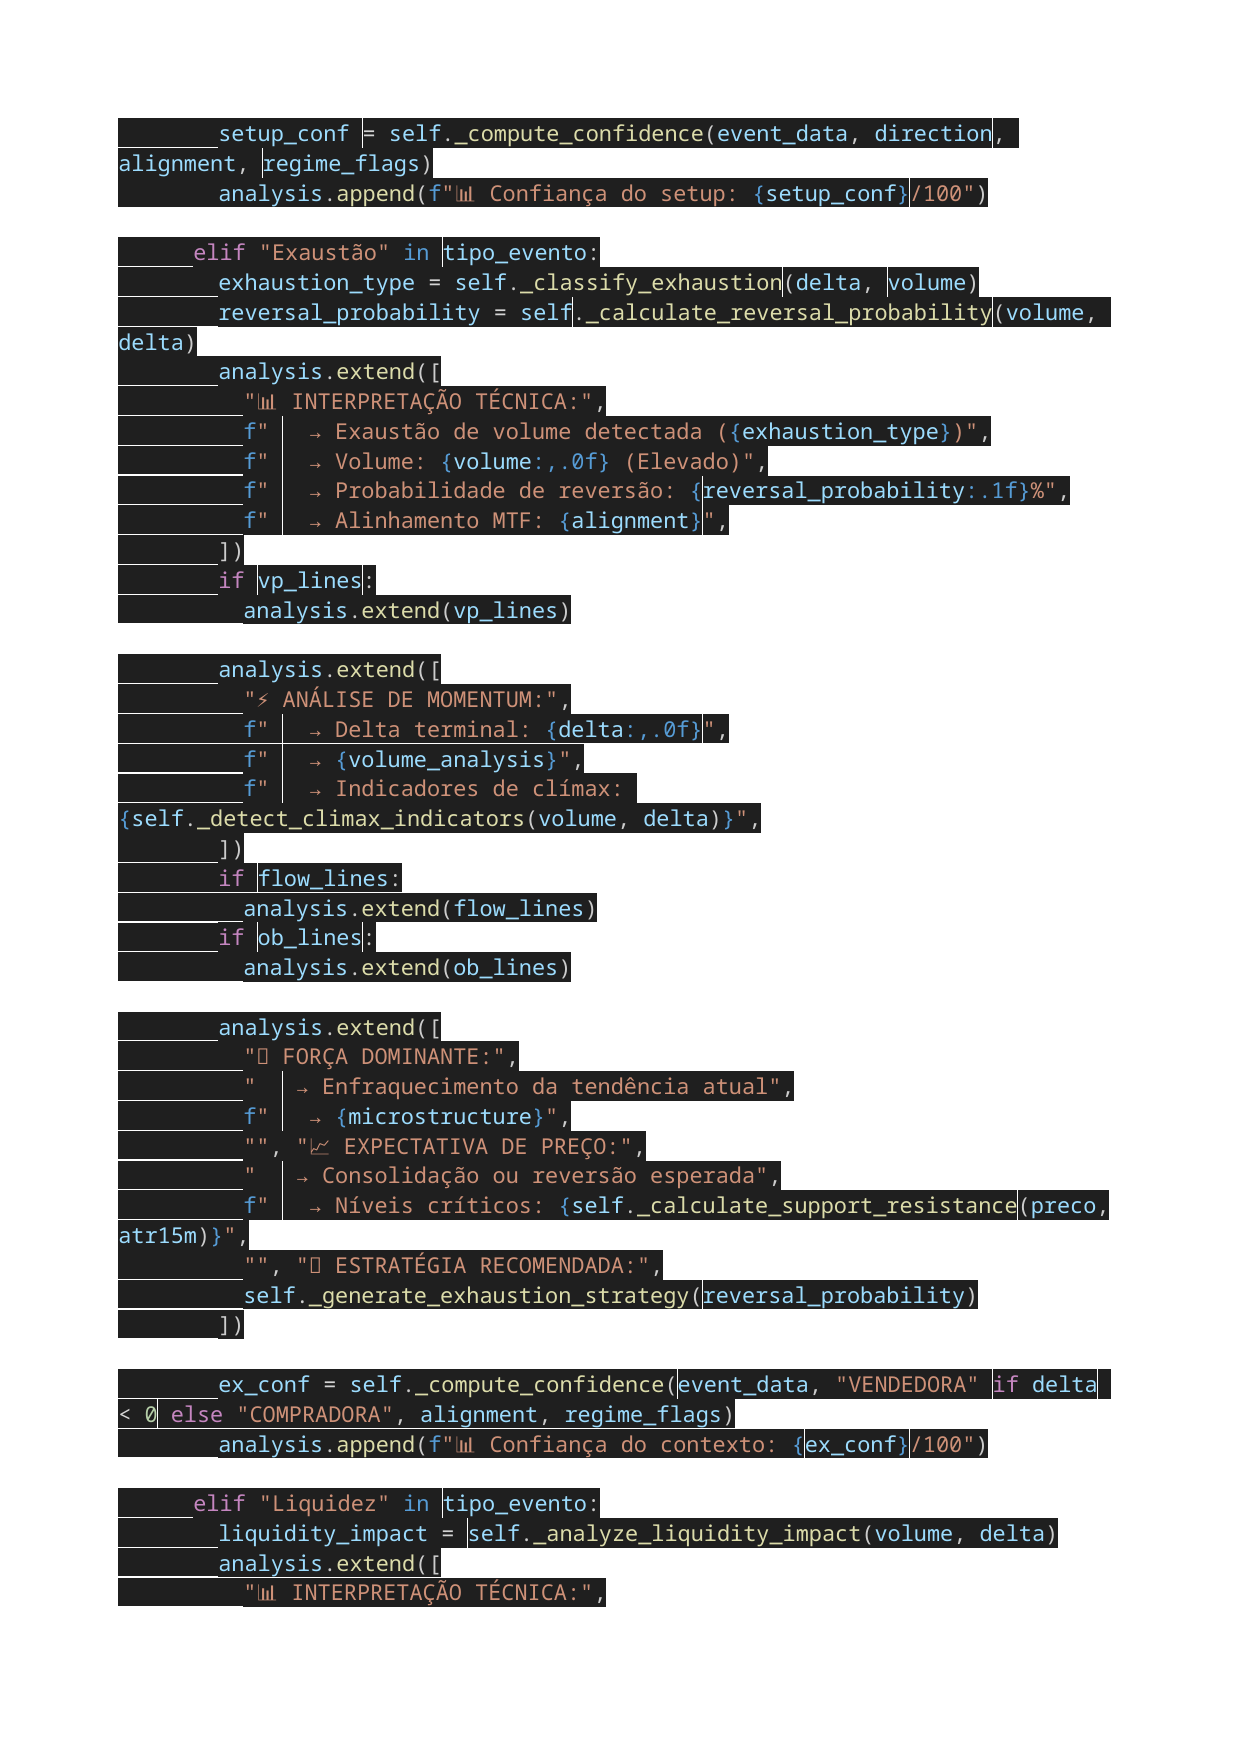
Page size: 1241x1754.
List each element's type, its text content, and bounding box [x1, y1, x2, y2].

text "📊 INTERPRETAÇÃO TÉCNICA:", [118, 386, 1122, 416]
text ]) [118, 833, 1122, 863]
text "", "📈 EXPECTATIVA DE PREÇO:", [118, 1131, 1122, 1161]
text analysis.extend([ [118, 356, 1122, 386]
text analysis.extend(ob_lines) [118, 952, 1122, 982]
text if flow_lines: [118, 863, 1122, 892]
text analysis.extend(flow_lines) [118, 892, 1122, 922]
text "🎯 FORÇA DOMINANTE:", [118, 1041, 1122, 1071]
text reversal_probability = self._calculate_reversal_probability(volume, delta) [118, 297, 1122, 356]
text analysis.append(f"📊 Confiança do setup: {setup_conf}/100") [118, 178, 1122, 207]
text f" → Alinhamento MTF: {alignment}", [118, 505, 1122, 535]
text ex_conf = self._compute_confidence(event_data, "VENDEDORA" if delta < 0 else "COMPRADORA", alignment, regime_flags) [118, 1369, 1122, 1428]
text " → Consolidação ou reversão esperada", [118, 1161, 1122, 1190]
text analysis.extend([ [118, 1012, 1122, 1041]
text analysis.extend([ [118, 1548, 1122, 1577]
text elif "Liquidez" in tipo_evento: [118, 1488, 1122, 1518]
text f" → Volume: {volume:,.0f} (Elevado)", [118, 446, 1122, 476]
text analysis.extend([ [118, 654, 1122, 684]
text f" → Indicadores de clímax: {self._detect_climax_indicators(volume, delta)}", [118, 773, 1122, 833]
text f" → Níveis críticos: {self._calculate_support_resistance(preco, atr15m)}", [118, 1190, 1122, 1250]
text analysis.extend(vp_lines) [118, 595, 1122, 624]
text " → Enfraquecimento da tendência atual", [118, 1071, 1122, 1101]
text ]) [118, 535, 1122, 565]
text f" → Delta terminal: {delta:,.0f}", [118, 714, 1122, 743]
text if vp_lines: [118, 565, 1122, 595]
text if ob_lines: [118, 922, 1122, 952]
text exhaustion_type = self._classify_exhaustion(delta, volume) [118, 267, 1122, 297]
text elif "Exaustão" in tipo_evento: [118, 237, 1122, 267]
text f" → Probabilidade de reversão: {reversal_probability:.1f}%", [118, 476, 1122, 505]
text "📊 INTERPRETAÇÃO TÉCNICA:", [118, 1577, 1122, 1607]
text "", "🚀 ESTRATÉGIA RECOMENDADA:", [118, 1250, 1122, 1280]
text self._generate_exhaustion_strategy(reversal_probability) [118, 1280, 1122, 1309]
text liquidity_impact = self._analyze_liquidity_impact(volume, delta) [118, 1518, 1122, 1548]
text f" → {microstructure}", [118, 1101, 1122, 1131]
text ]) [118, 1309, 1122, 1339]
text analysis.append(f"📊 Confiança do contexto: {ex_conf}/100") [118, 1428, 1122, 1458]
text setup_conf = self._compute_confidence(event_data, direction, alignment, regime_flags) [118, 118, 1122, 178]
text f" → Exaustão de volume detectada ({exhaustion_type})", [118, 416, 1122, 446]
text f" → {volume_analysis}", [118, 743, 1122, 773]
text "⚡ ANÁLISE DE MOMENTUM:", [118, 684, 1122, 714]
